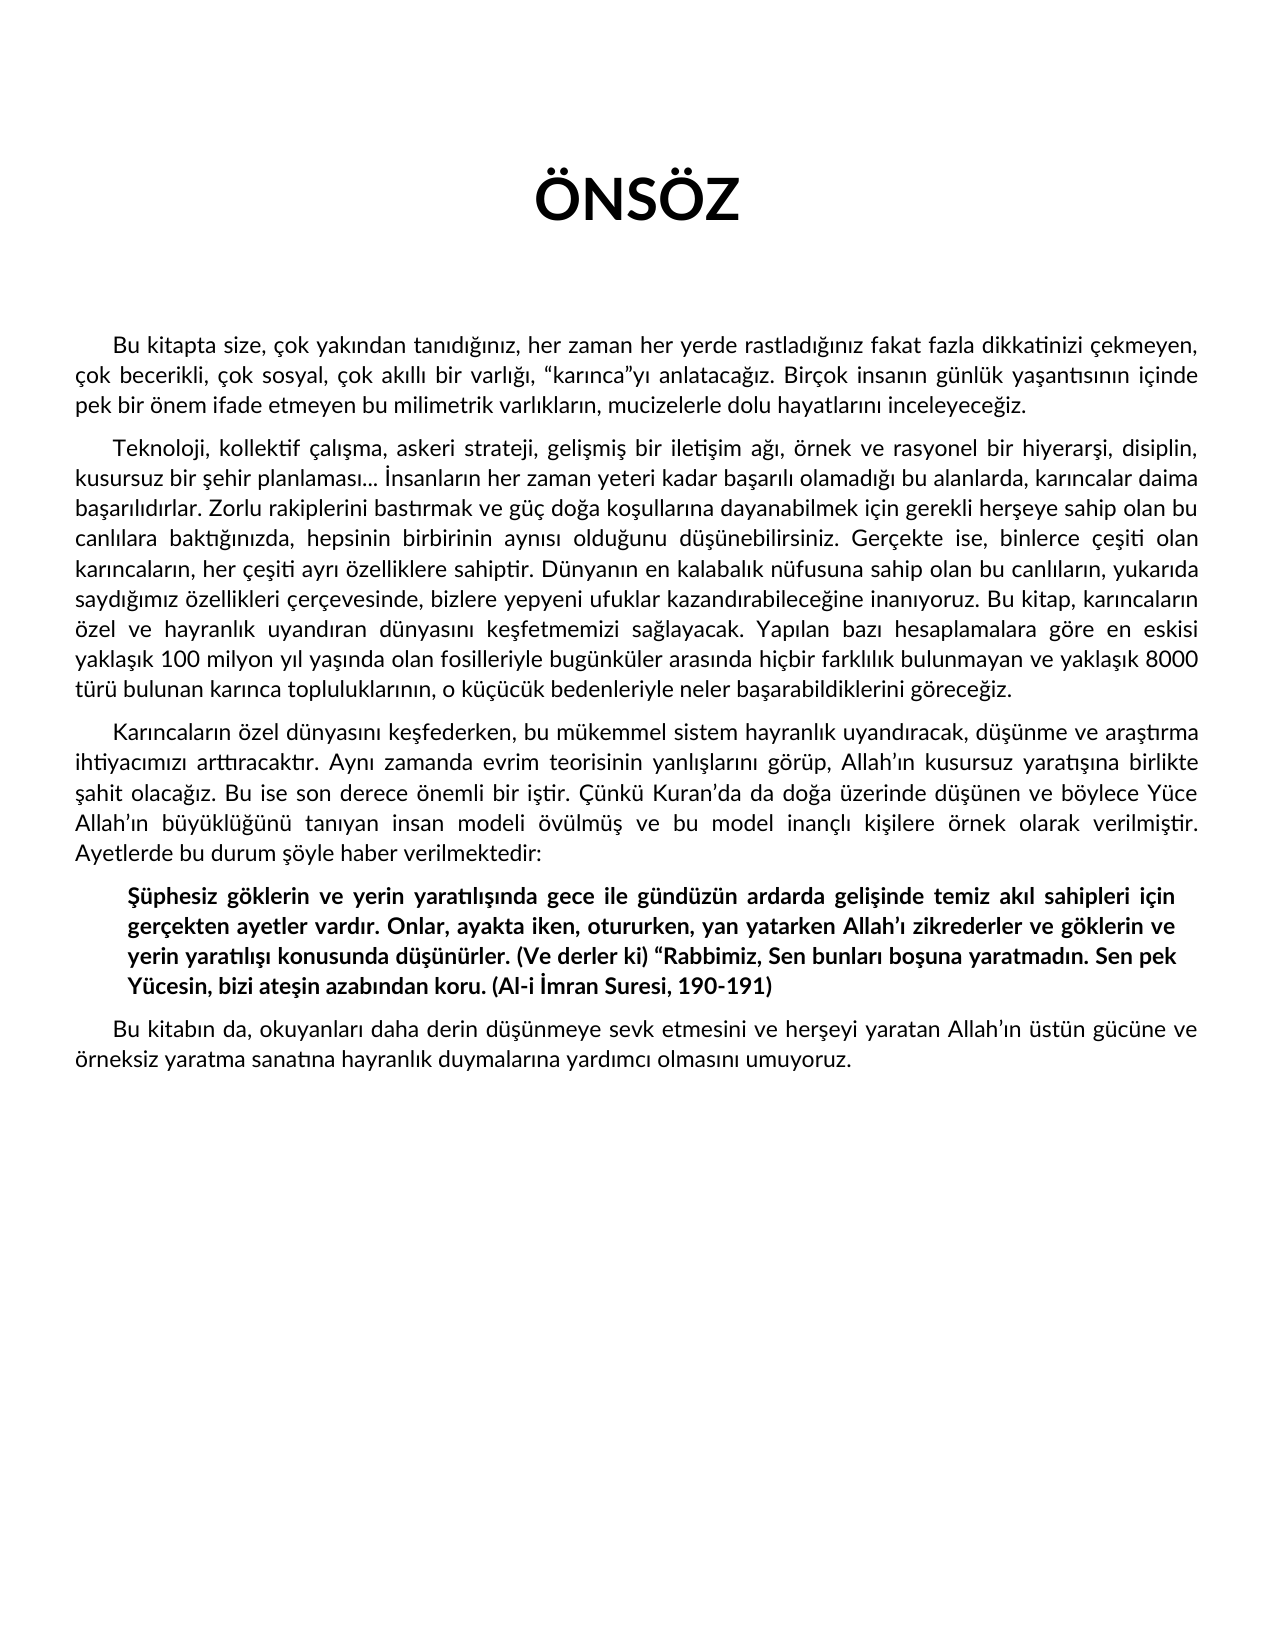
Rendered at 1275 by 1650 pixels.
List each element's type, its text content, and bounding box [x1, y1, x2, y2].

subtitle ÖNSÖZ [75, 162, 1200, 232]
text Bu kitabın da, okuyanları daha derin düşünmeye sevk etmesini ve herşeyi yaratan Allah’ın üstün gücüne ve örneksiz yaratma sanatına hayranlık duymalarına yardımcı olmasını umuyoruz. [75, 1015, 1200, 1072]
text Teknoloji, kollektif çalışma, askeri strateji, gelişmiş bir iletişim ağı, örnek ve rasyonel bir hiyerarşi, disiplin, kusursuz bir şehir planlaması... İnsanların her zaman yeteri kadar başarılı olamadığı bu alanlarda, karıncalar daima başarılıdırlar. Zorlu rakiplerini bastırmak ve güç doğa koşullarına dayanabilmek için gerekli herşeye sahip olan bu canlılara baktığınızda, hepsinin birbirinin aynısı olduğunu düşünebilirsiniz. Gerçekte ise, binlerce çeşiti olan karıncaların, her çeşiti ayrı özelliklere sahiptir. Dünyanın en kalabalık nüfusuna sahip olan bu canlıların, yukarıda saydığımız özellikleri çerçevesinde, bizlere yepyeni ufuklar kazandırabileceğine inanıyoruz. Bu kitap, karıncaların özel ve hayranlık uyandıran dünyasını keşfetmemizi sağlayacak. Yapılan bazı hesaplamalara göre en eskisi yaklaşık 100 milyon yıl yaşında olan fosilleriyle bugünküler arasında hiçbir farklılık bulunmayan ve yaklaşık 8000 türü bulunan karınca topluluklarının, o küçücük bedenleriyle neler başarabildiklerini göreceğiz. [75, 433, 1200, 703]
text Şüphesiz göklerin ve yerin yaratılışında gece ile gündüzün ardarda gelişinde temiz akıl sahipleri için gerçekten ayetler vardır. Onlar, ayakta iken, otururken, yan yatarken Allah’ı zikrederler ve göklerin ve yerin yaratılışı konusunda düşünürler. (Ve derler ki) “Rabbimiz, Sen bunları boşuna yaratmadın. Sen pek Yücesin, bizi ateşin azabından koru. (Al-i İmran Suresi, 190-191) [127, 881, 1177, 999]
text Bu kitapta size, çok yakından tanıdığınız, her zaman her yerde rastladığınız fakat fazla dikkatinizi çekmeyen, çok becerikli, çok sosyal, çok akıllı bir varlığı, “karınca”yı anlatacağız. Birçok insanın günlük yaşantısının içinde pek bir önem ifade etmeyen bu milimetrik varlıkların, mucizelerle dolu hayatlarını inceleyeceğiz. [75, 330, 1200, 418]
text Karıncaların özel dünyasını keşfederken, bu mükemmel sistem hayranlık uyandıracak, düşünme ve araştırma ihtiyacımızı arttıracaktır. Aynı zamanda evrim teorisinin yanlışlarını görüp, Allah’ın kusursuz yaratışına birlikte şahit olacağız. Bu ise son derece önemli bir iştir. Çünkü Kuran’da da doğa üzerinde düşünen ve böylece Yüce Allah’ın büyüklüğünü tanıyan insan modeli övülmüş ve bu model inançlı kişilere örnek olarak verilmiştir. Ayetlerde bu durum şöyle haber verilmektedir: [75, 718, 1200, 866]
